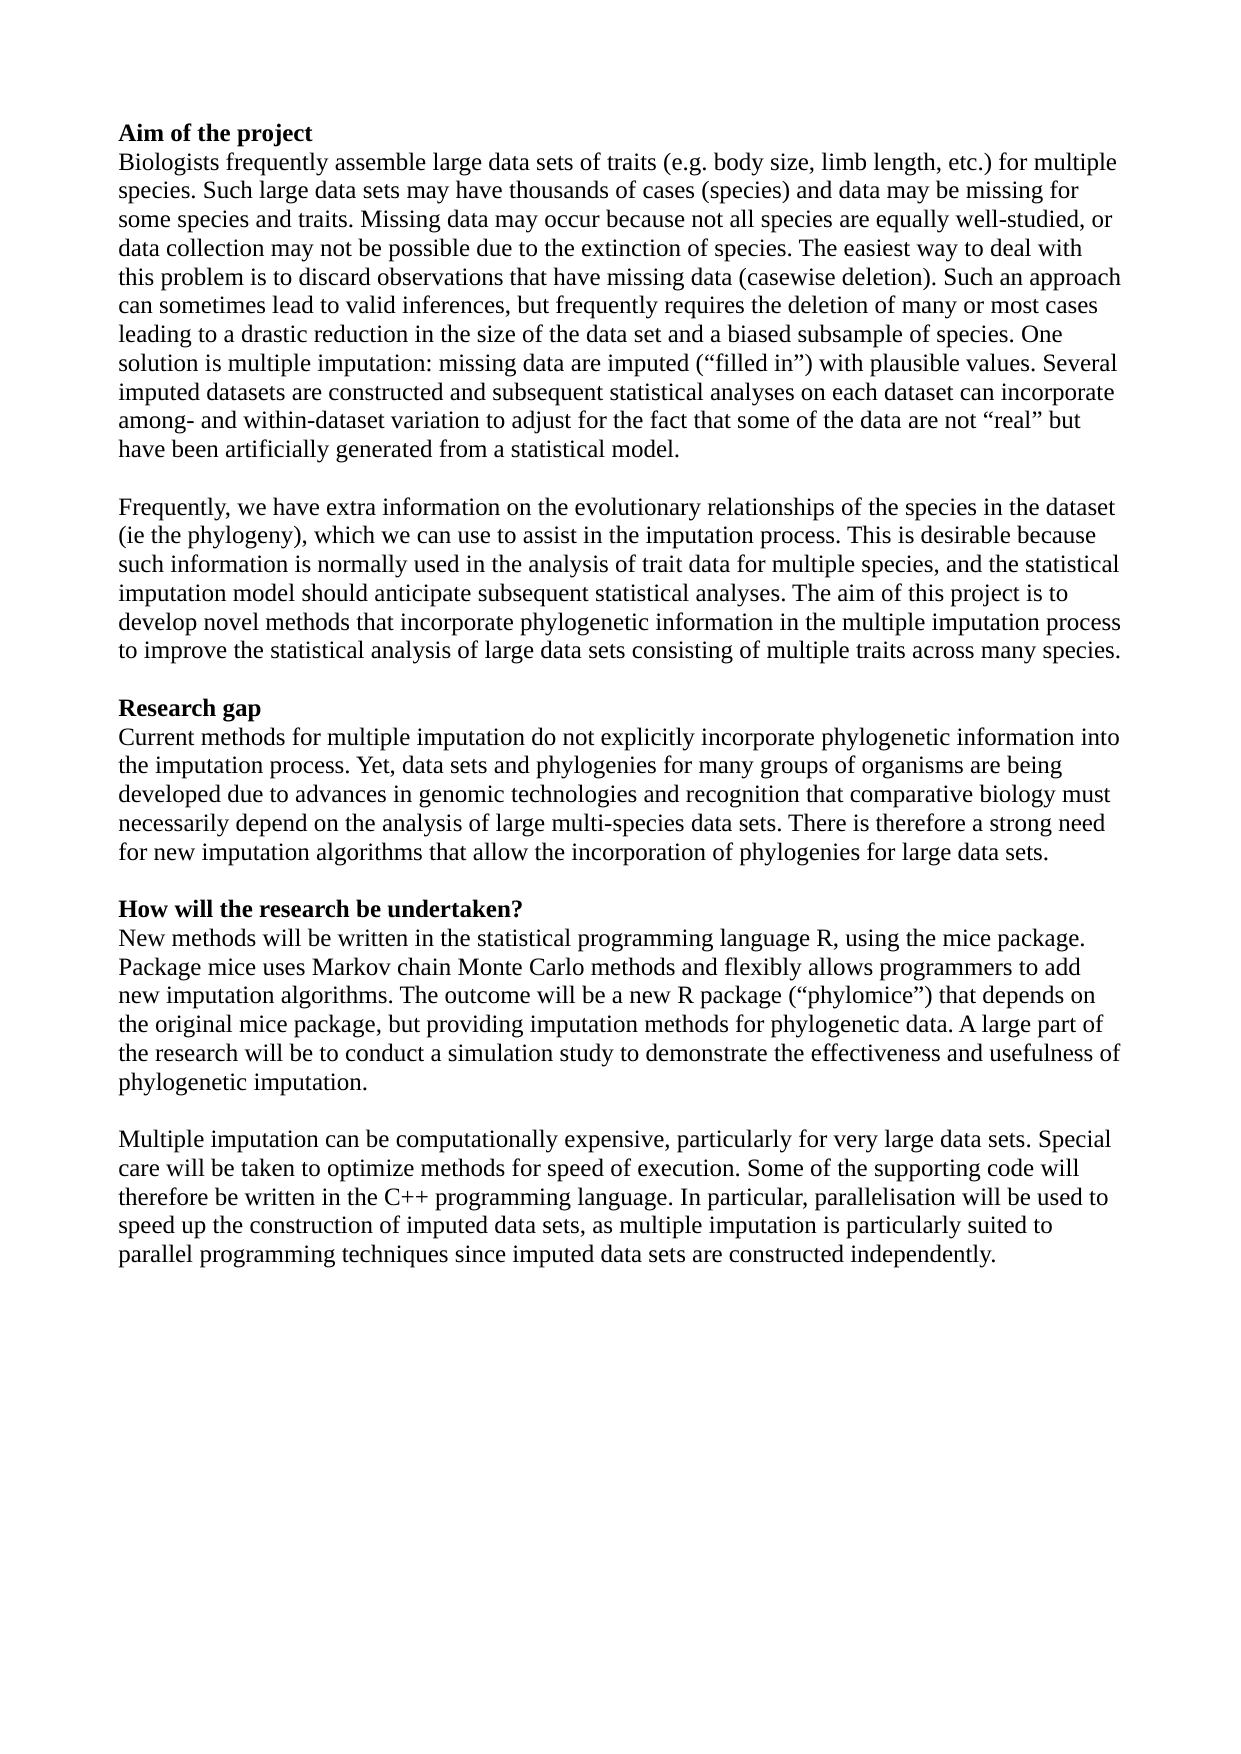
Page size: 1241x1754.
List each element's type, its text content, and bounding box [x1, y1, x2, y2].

text Multiple imputation can be computationally expensive, particularly for very large data sets. Special care will be taken to optimize methods for speed of execution. Some of the supporting code will therefore be written in the C++ programming language. In particular, parallelisation will be used to speed up the construction of imputed data sets, as multiple imputation is particularly suited to parallel programming techniques since imputed data sets are constructed independently. [118, 1124, 1122, 1268]
text New methods will be written in the statistical programming language R, using the mice package. Package mice uses Markov chain Monte Carlo methods and flexibly allows programmers to add new imputation algorithms. The outcome will be a new R package (“phylomice”) that depends on the original mice package, but providing imputation methods for phylogenetic data. A large part of the research will be to conduct a simulation study to demonstrate the effectiveness and usefulness of phylogenetic imputation. [118, 923, 1122, 1096]
text How will the research be undertaken? [118, 894, 1122, 923]
text Biologists frequently assemble large data sets of traits (e.g. body size, limb length, etc.) for multiple species. Such large data sets may have thousands of cases (species) and data may be missing for some species and traits. Missing data may occur because not all species are equally well-studied, or data collection may not be possible due to the extinction of species. The easiest way to deal with this problem is to discard observations that have missing data (casewise deletion). Such an approach can sometimes lead to valid inferences, but frequently requires the deletion of many or most cases leading to a drastic reduction in the size of the data set and a biased subsample of species. One solution is multiple imputation: missing data are imputed (“filled in”) with plausible values. Several imputed datasets are constructed and subsequent statistical analyses on each dataset can incorporate among- and within-dataset variation to adjust for the fact that some of the data are not “real” but have been artificially generated from a statistical model. [118, 147, 1122, 463]
text Current methods for multiple imputation do not explicitly incorporate phylogenetic information into the imputation process. Yet, data sets and phylogenies for many groups of organisms are being developed due to advances in genomic technologies and recognition that comparative biology must necessarily depend on the analysis of large multi-species data sets. There is therefore a strong need for new imputation algorithms that allow the incorporation of phylogenies for large data sets. [118, 722, 1122, 866]
text Frequently, we have extra information on the evolutionary relationships of the species in the dataset (ie the phylogeny), which we can use to assist in the imputation process. This is desirable because such information is normally used in the analysis of trait data for multiple species, and the statistical imputation model should anticipate subsequent statistical analyses. The aim of this project is to develop novel methods that incorporate phylogenetic information in the multiple imputation process to improve the statistical analysis of large data sets consisting of multiple traits across many species. [118, 492, 1122, 664]
text Aim of the project [118, 118, 1122, 147]
text Research gap [118, 693, 1122, 722]
